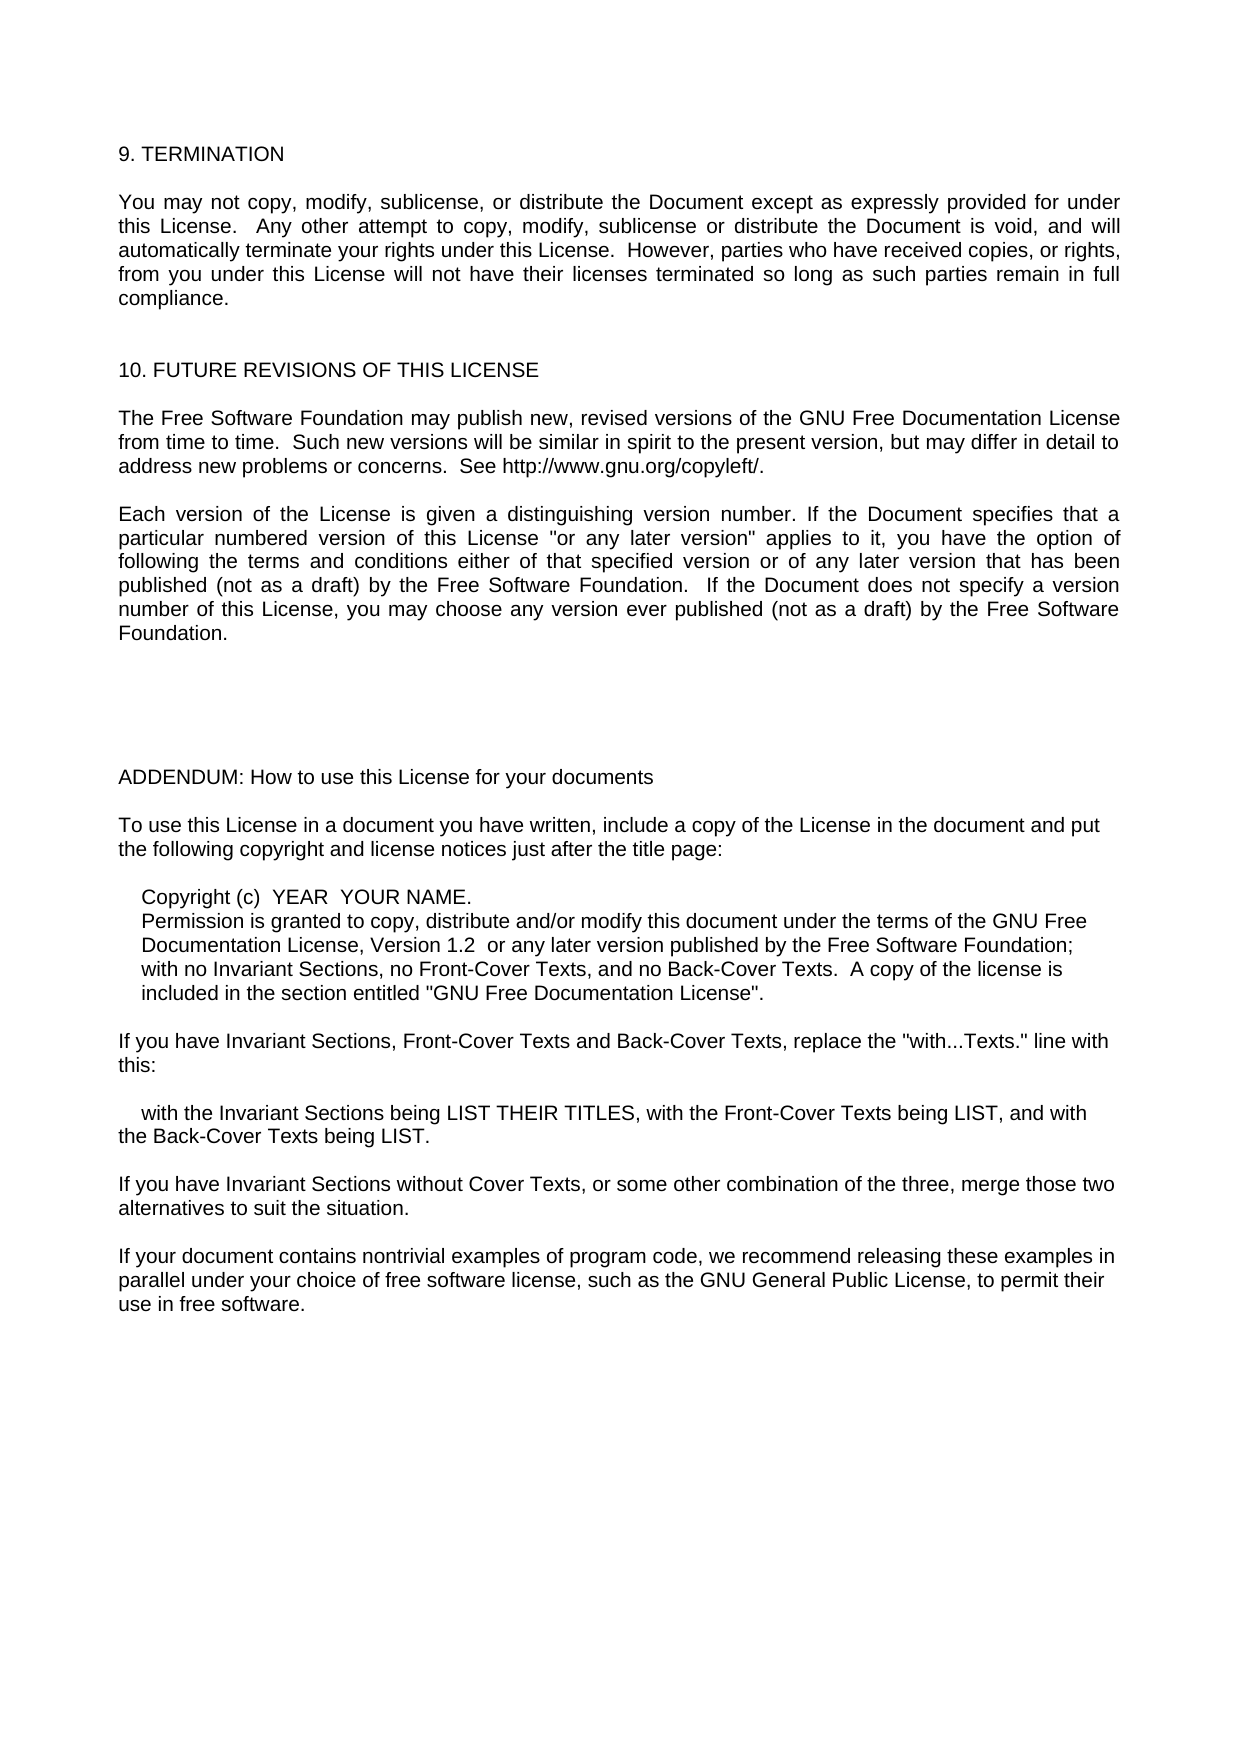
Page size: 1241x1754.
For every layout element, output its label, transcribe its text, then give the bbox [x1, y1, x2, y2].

text with the Invariant Sections being LIST THEIR TITLES, with the Front-Cover Texts being LIST, and with the Back-Cover Texts being LIST. [118, 1100, 1122, 1148]
text Copyright (c) YEAR YOUR NAME. [118, 885, 1122, 909]
text 9. TERMINATION [118, 142, 1122, 166]
text If you have Invariant Sections, Front-Cover Texts and Back-Cover Texts, replace the "with...Texts." line with this: [118, 1028, 1122, 1076]
text To use this License in a document you have written, include a copy of the License in the document and put the following copyright and license notices just after the title page: [118, 813, 1122, 861]
text Documentation License, Version 1.2 or any later version published by the Free Software Foundation; [118, 933, 1122, 957]
text ADDENDUM: How to use this License for your documents [118, 765, 1122, 789]
text Each version of the License is given a distinguishing version number. If the Document specifies that a particular numbered version of this License "or any later version" applies to it, you have the option of following the terms and conditions either of that specified version or of any later version that has been published (not as a draft) by the Free Software Foundation. If the Document does not specify a version number of this License, you may choose any version ever published (not as a draft) by the Free Software Foundation. [118, 501, 1122, 645]
text You may not copy, modify, sublicense, or distribute the Document except as expressly provided for under this License. Any other attempt to copy, modify, sublicense or distribute the Document is void, and will automatically terminate your rights under this License. However, parties who have received copies, or rights, from you under this License will not have their licenses terminated so long as such parties remain in full compliance. [118, 190, 1122, 310]
text with no Invariant Sections, no Front-Cover Texts, and no Back-Cover Texts. A copy of the license is [118, 957, 1122, 981]
text The Free Software Foundation may publish new, revised versions of the GNU Free Documentation License from time to time. Such new versions will be similar in spirit to the present version, but may differ in detail to address new problems or concerns. See http://www.gnu.org/copyleft/. [118, 406, 1122, 477]
text included in the section entitled "GNU Free Documentation License". [118, 981, 1122, 1004]
text If you have Invariant Sections without Cover Texts, or some other combination of the three, merge those two alternatives to suit the situation. [118, 1172, 1122, 1220]
text If your document contains nontrivial examples of program code, we recommend releasing these examples in parallel under your choice of free software license, such as the GNU General Public License, to permit their use in free software. [118, 1244, 1122, 1316]
text Permission is granted to copy, distribute and/or modify this document under the terms of the GNU Free [118, 909, 1122, 933]
text 10. FUTURE REVISIONS OF THIS LICENSE [118, 358, 1122, 382]
